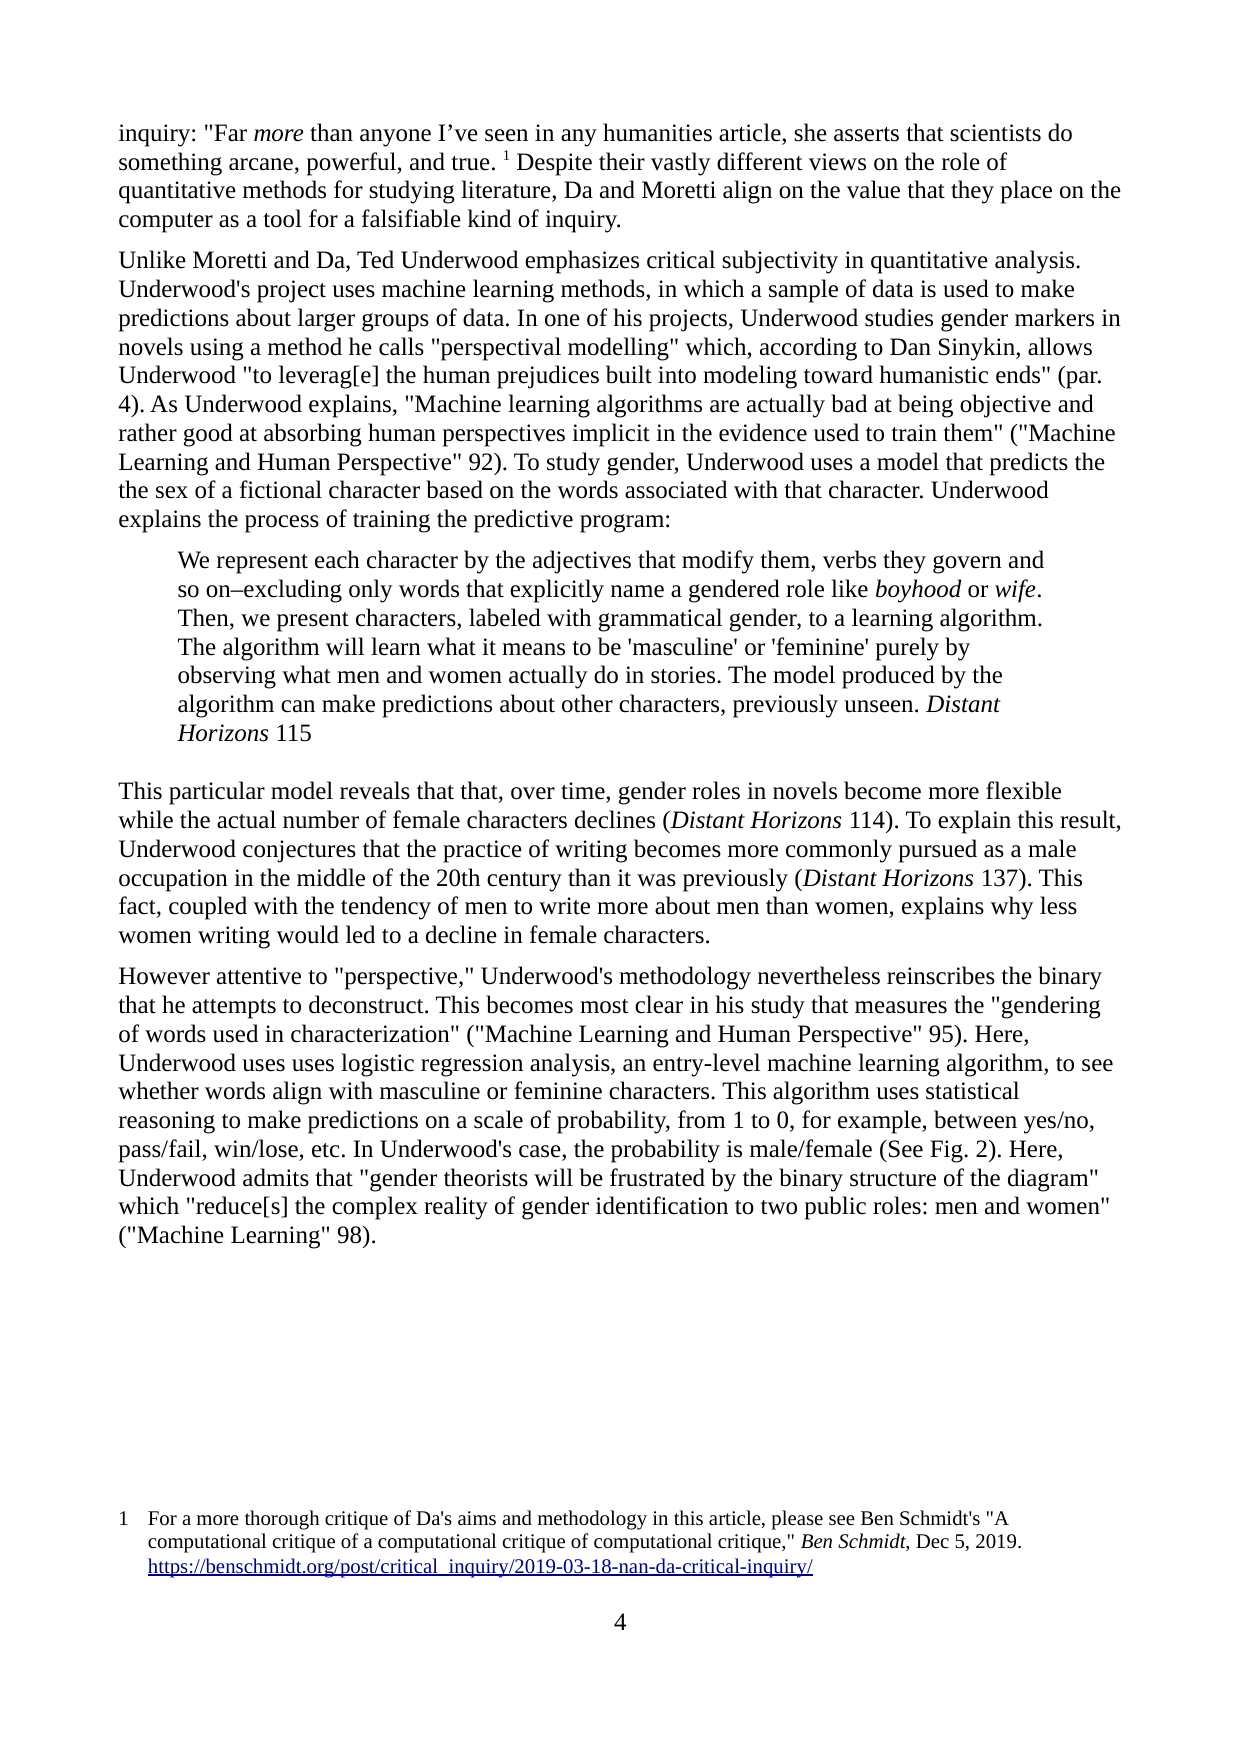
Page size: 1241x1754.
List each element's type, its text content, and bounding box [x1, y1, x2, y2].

text Unlike Moretti and Da, Ted Underwood emphasizes critical subjectivity in quantitative analysis. Underwood's project uses machine learning methods, in which a sample of data is used to make predictions about larger groups of data. In one of his projects, Underwood studies gender markers in novels using a method he calls "perspectival modelling" which, according to Dan Sinykin, allows Underwood "to leverag[e] the human prejudices built into modeling toward humanistic ends" (par. 4). As Underwood explains, "Machine learning algorithms are actually bad at being objective and rather good at absorbing human perspectives implicit in the evidence used to train them" ("Machine Learning and Human Perspective" 92). To study gender, Underwood uses a model that predicts the the sex of a fictional character based on the words associated with that character. Underwood explains the process of training the predictive program: [118, 246, 1122, 533]
text However attentive to "perspective," Underwood's methodology nevertheless reinscribes the binary that he attempts to deconstruct. This becomes most clear in his study that measures the "gendering of words used in characterization" ("Machine Learning and Human Perspective" 95). Here, Underwood uses uses logistic regression analysis, an entry-level machine learning algorithm, to see whether words align with masculine or feminine characters. This algorithm uses statistical reasoning to make predictions on a scale of probability, from 1 to 0, for example, between yes/no, pass/fail, win/lose, etc. In Underwood's case, the probability is male/female (See Fig. 2). Here, Underwood admits that "gender theorists will be frustrated by the binary structure of the diagram" which "reduce[s] the complex reality of gender identification to two public roles: men and women" ("Machine Learning" 98). [118, 961, 1122, 1249]
text inquiry: "Far more than anyone I’ve seen in any humanities article, she asserts that scientists do something arcane, powerful, and true. Despite their vastly different views on the role of quantitative methods for studying literature, Da and Moretti align on the value that they place on the computer as a tool for a falsifiable kind of inquiry. [118, 118, 1122, 233]
text For a more thorough critique of Da's aims and methodology in this article, please see Ben Schmidt's "A computational critique of a computational critique of computational critique," Ben Schmidt, Dec 5, 2019. https://benschmidt.org/post/critical_inquiry/2019-03-18-nan-da-critical-inquiry/ [118, 1505, 1122, 1578]
text This particular model reveals that that, over time, gender roles in novels become more flexible while the actual number of female characters declines (Distant Horizons 114). To explain this result, Underwood conjectures that the practice of writing becomes more commonly pursued as a male occupation in the middle of the 20th century than it was previously (Distant Horizons 137). This fact, coupled with the tendency of men to write more about men than women, explains why less women writing would led to a decline in female characters. [118, 776, 1122, 949]
text We represent each character by the adjectives that modify them, verbs they govern and so on–excluding only words that explicitly name a gendered role like boyhood or wife. Then, we present characters, labeled with grammatical gender, to a learning algorithm. The algorithm will learn what it means to be 'masculine' or 'feminine' purely by observing what men and women actually do in stories. The model produced by the algorithm can make predictions about other characters, previously unseen. Distant Horizons 115 [177, 546, 1063, 747]
